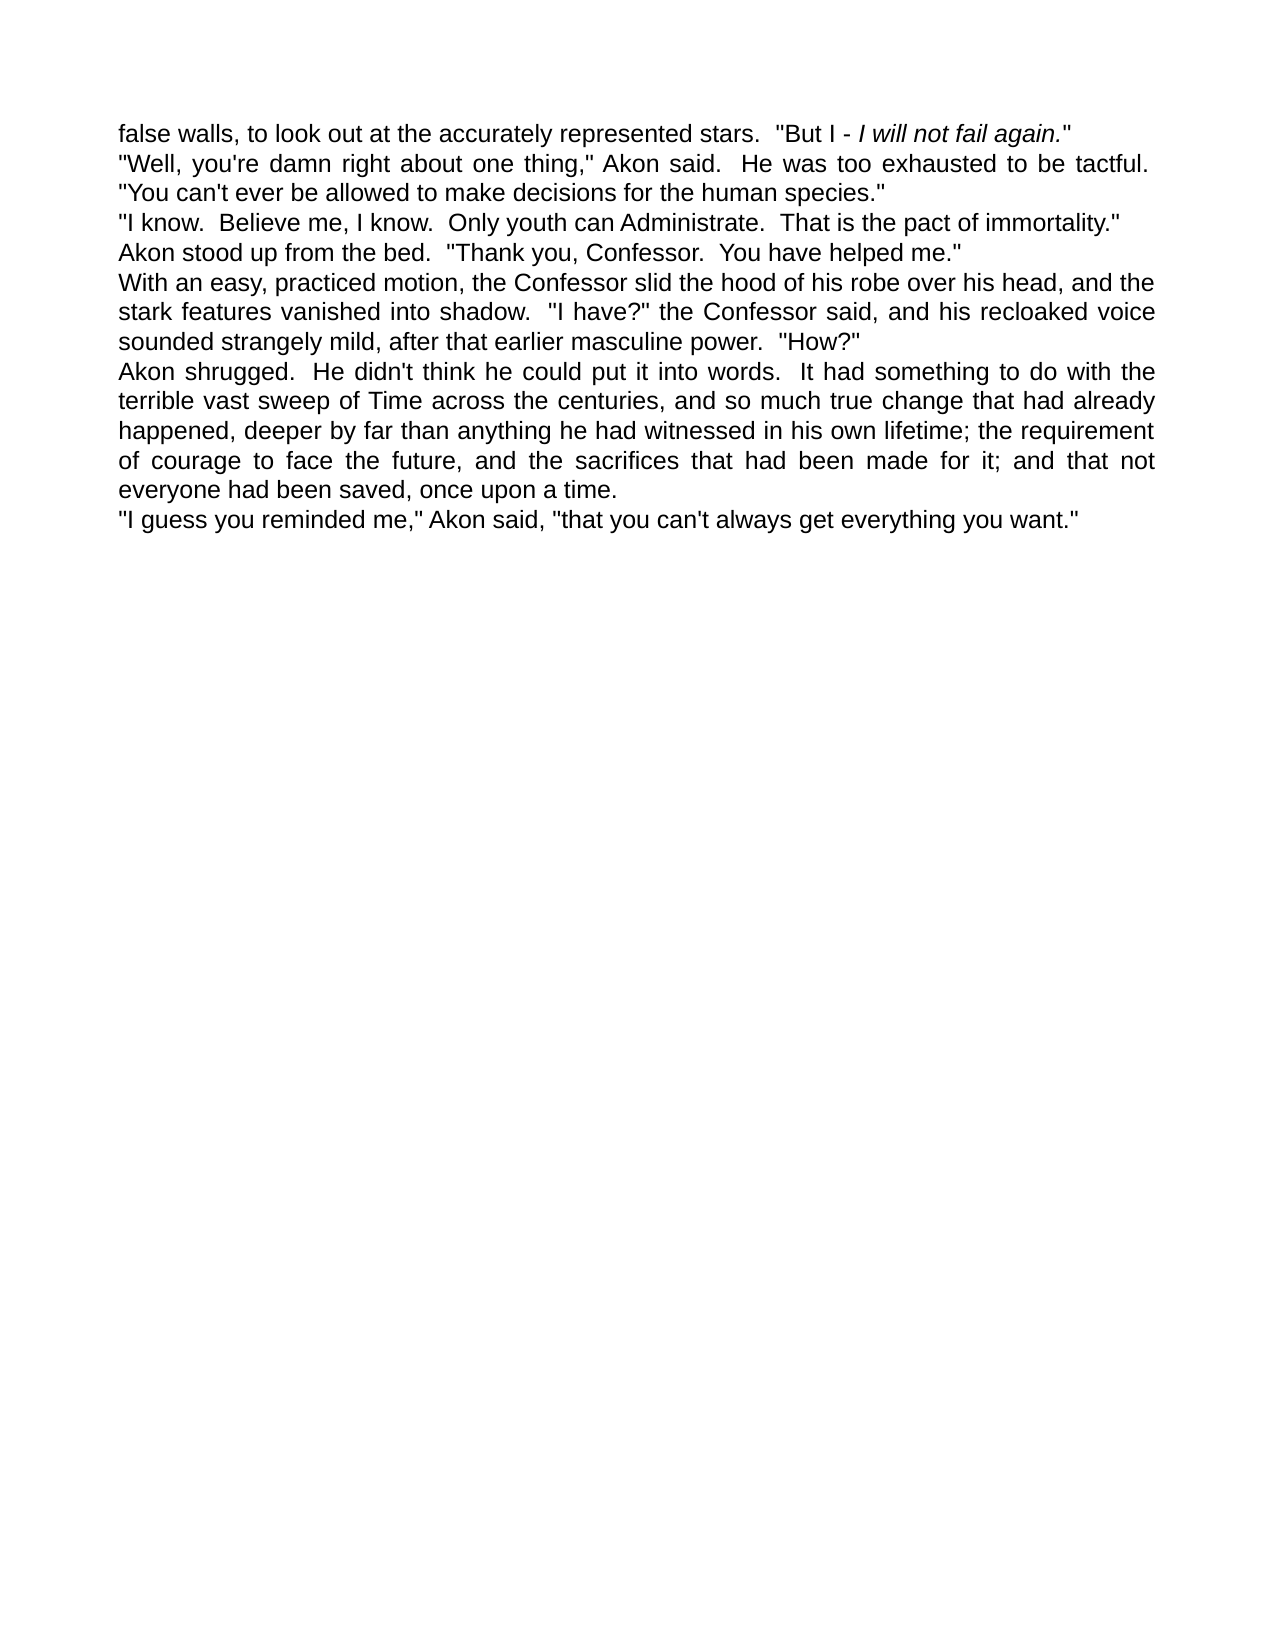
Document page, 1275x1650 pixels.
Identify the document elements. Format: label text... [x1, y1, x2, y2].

text "Well, you're damn right about one thing," Akon said. He was too exhausted to be tactful. "You can't ever be allowed to make decisions for the human species." [118, 148, 1157, 207]
text Akon shrugged. He didn't think he could put it into words. It had something to do with the terrible vast sweep of Time across the centuries, and so much true change that had already happened, deeper by far than anything he had witnessed in his own lifetime; the requirement of courage to face the future, and the sacrifices that had been made for it; and that not everyone had been saved, once upon a time. [118, 356, 1157, 504]
text "I know. Believe me, I know. Only youth can Administrate. That is the pact of immortality." [118, 207, 1157, 237]
text "I guess you reminded me," Akon said, "that you can't always get everything you want." [118, 504, 1157, 534]
text Akon stood up from the bed. "Thank you, Confessor. You have helped me." [118, 237, 1157, 267]
text false walls, to look out at the accurately represented stars. "But I - I will not fail again." [118, 118, 1157, 148]
text With an easy, practiced motion, the Confessor slid the hood of his robe over his head, and the stark features vanished into shadow. "I have?" the Confessor said, and his recloaked voice sounded strangely mild, after that earlier masculine power. "How?" [118, 267, 1157, 356]
